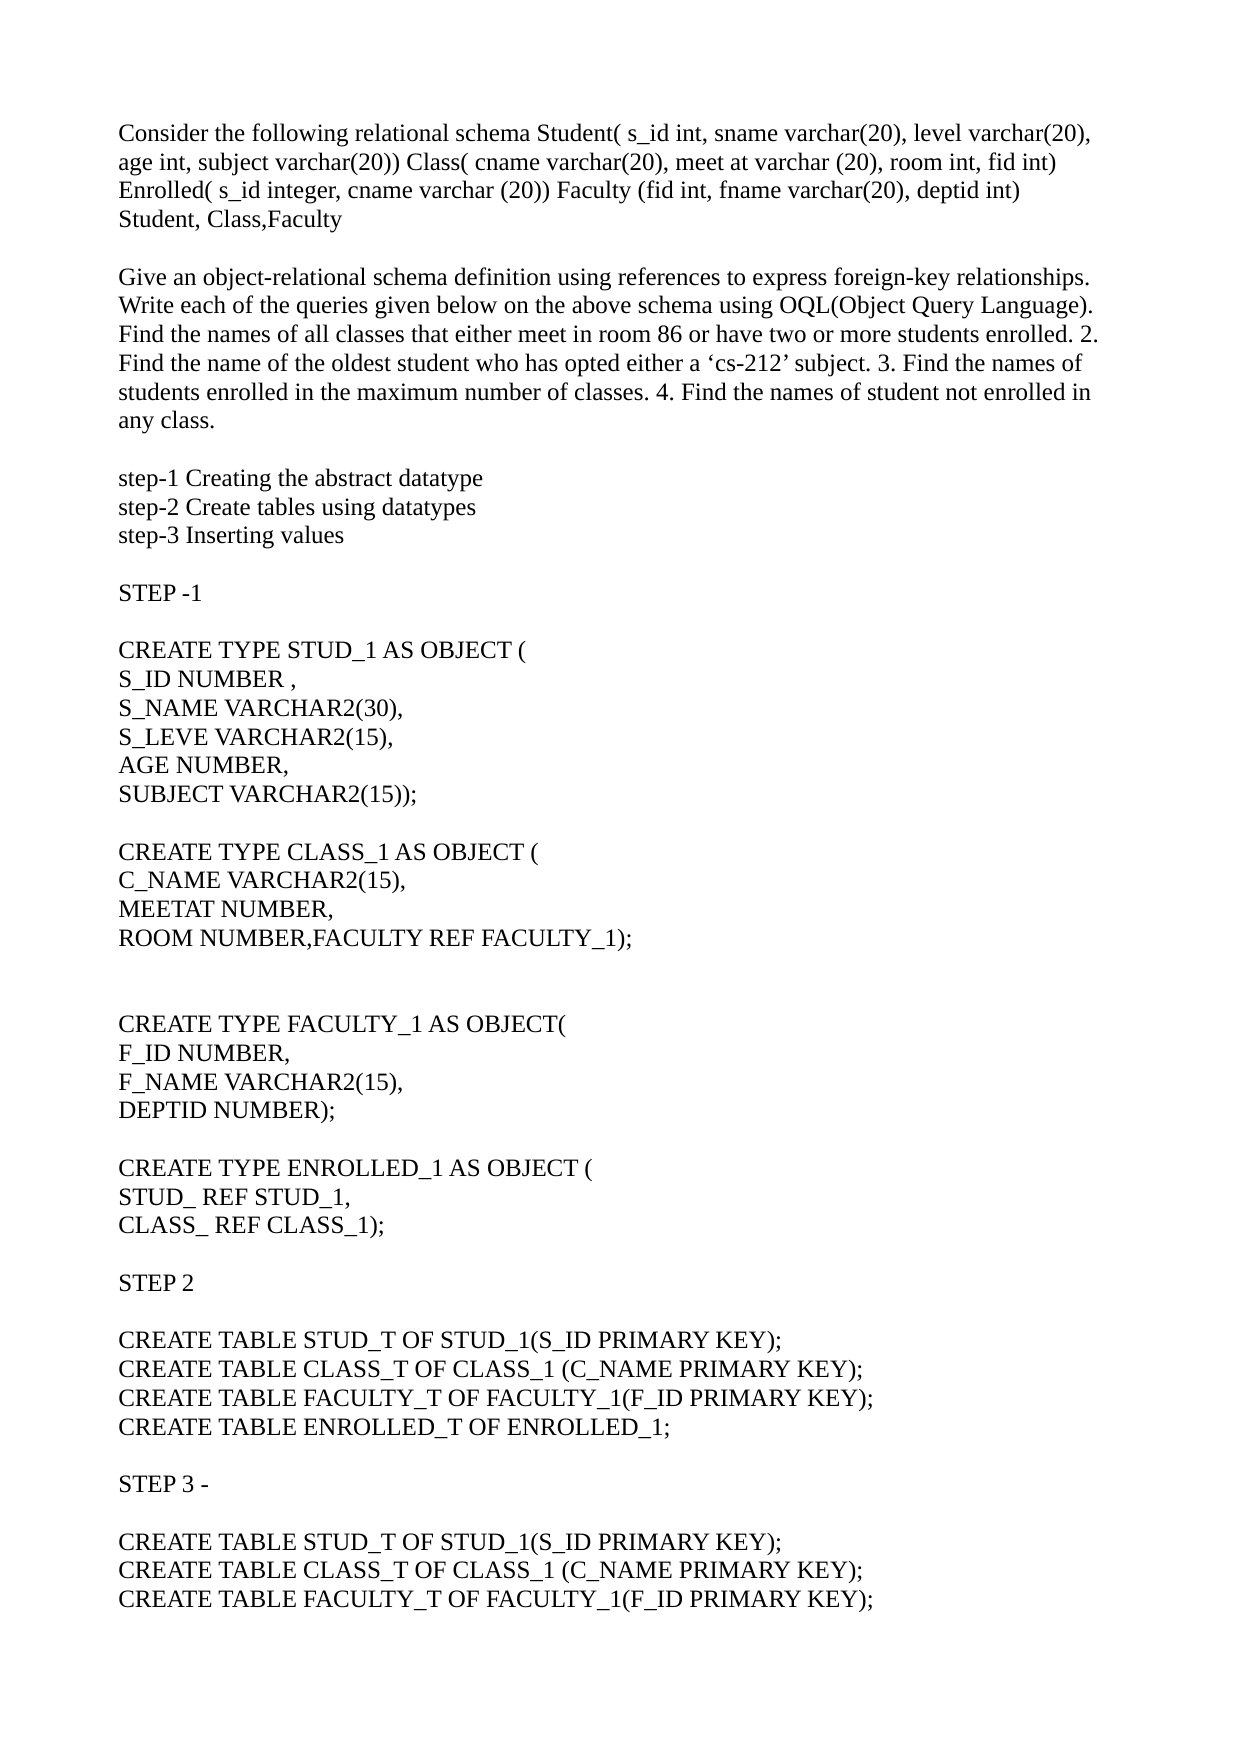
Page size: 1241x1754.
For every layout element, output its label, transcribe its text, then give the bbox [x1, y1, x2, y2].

text CREATE TABLE STUD_T OF STUD_1(S_ID PRIMARY KEY); [118, 1527, 1122, 1556]
text STEP -1 [118, 578, 1122, 607]
text S_NAME VARCHAR2(30), [118, 693, 1122, 722]
text Student, Class,Faculty [118, 204, 1122, 233]
text step-3 Inserting values [118, 521, 1122, 549]
text CREATE TABLE FACULTY_T OF FACULTY_1(F_ID PRIMARY KEY); [118, 1383, 1122, 1412]
text CREATE TABLE FACULTY_T OF FACULTY_1(F_ID PRIMARY KEY); [118, 1584, 1122, 1613]
text F_ID NUMBER, [118, 1038, 1122, 1067]
text CREATE TABLE CLASS_T OF CLASS_1 (C_NAME PRIMARY KEY); [118, 1556, 1122, 1584]
text step-1 Creating the abstract datatype [118, 463, 1122, 492]
text STUD_ REF STUD_1, [118, 1182, 1122, 1211]
text Find the names of all classes that either meet in room 86 or have two or more students enrolled. 2. Find the name of the oldest student who has opted either a ‘cs-212’ subject. 3. Find the names of students enrolled in the maximum number of classes. 4. Find the names of student not enrolled in any class. [118, 319, 1122, 434]
text F_NAME VARCHAR2(15), [118, 1067, 1122, 1096]
text STEP 2 [118, 1268, 1122, 1297]
text S_ID NUMBER , [118, 664, 1122, 693]
text STEP 3 - [118, 1469, 1122, 1498]
text CREATE TYPE STUD_1 AS OBJECT ( [118, 636, 1122, 664]
text CREATE TYPE FACULTY_1 AS OBJECT( [118, 1009, 1122, 1038]
text CREATE TABLE STUD_T OF STUD_1(S_ID PRIMARY KEY); [118, 1326, 1122, 1354]
text CREATE TABLE CLASS_T OF CLASS_1 (C_NAME PRIMARY KEY); [118, 1354, 1122, 1383]
text Consider the following relational schema Student( s_id int, sname varchar(20), level varchar(20), age int, subject varchar(20)) Class( cname varchar(20), meet at varchar (20), room int, fid int) Enrolled( s_id integer, cname varchar (20)) Faculty (fid int, fname varchar(20), deptid int) [118, 118, 1122, 204]
text ROOM NUMBER,FACULTY REF FACULTY_1); [118, 923, 1122, 952]
text C_NAME VARCHAR2(15), [118, 866, 1122, 894]
text AGE NUMBER, [118, 751, 1122, 779]
text S_LEVE VARCHAR2(15), [118, 722, 1122, 751]
text SUBJECT VARCHAR2(15)); [118, 779, 1122, 808]
text MEETAT NUMBER, [118, 894, 1122, 923]
text CREATE TABLE ENROLLED_T OF ENROLLED_1; [118, 1412, 1122, 1441]
text CLASS_ REF CLASS_1); [118, 1211, 1122, 1239]
text DEPTID NUMBER); [118, 1096, 1122, 1124]
text CREATE TYPE ENROLLED_1 AS OBJECT ( [118, 1153, 1122, 1182]
text step-2 Create tables using datatypes [118, 492, 1122, 521]
text Write each of the queries given below on the above schema using OQL(Object Query Language). [118, 291, 1122, 319]
text CREATE TYPE CLASS_1 AS OBJECT ( [118, 837, 1122, 866]
text Give an object-relational schema definition using references to express foreign-key relationships. [118, 233, 1122, 291]
